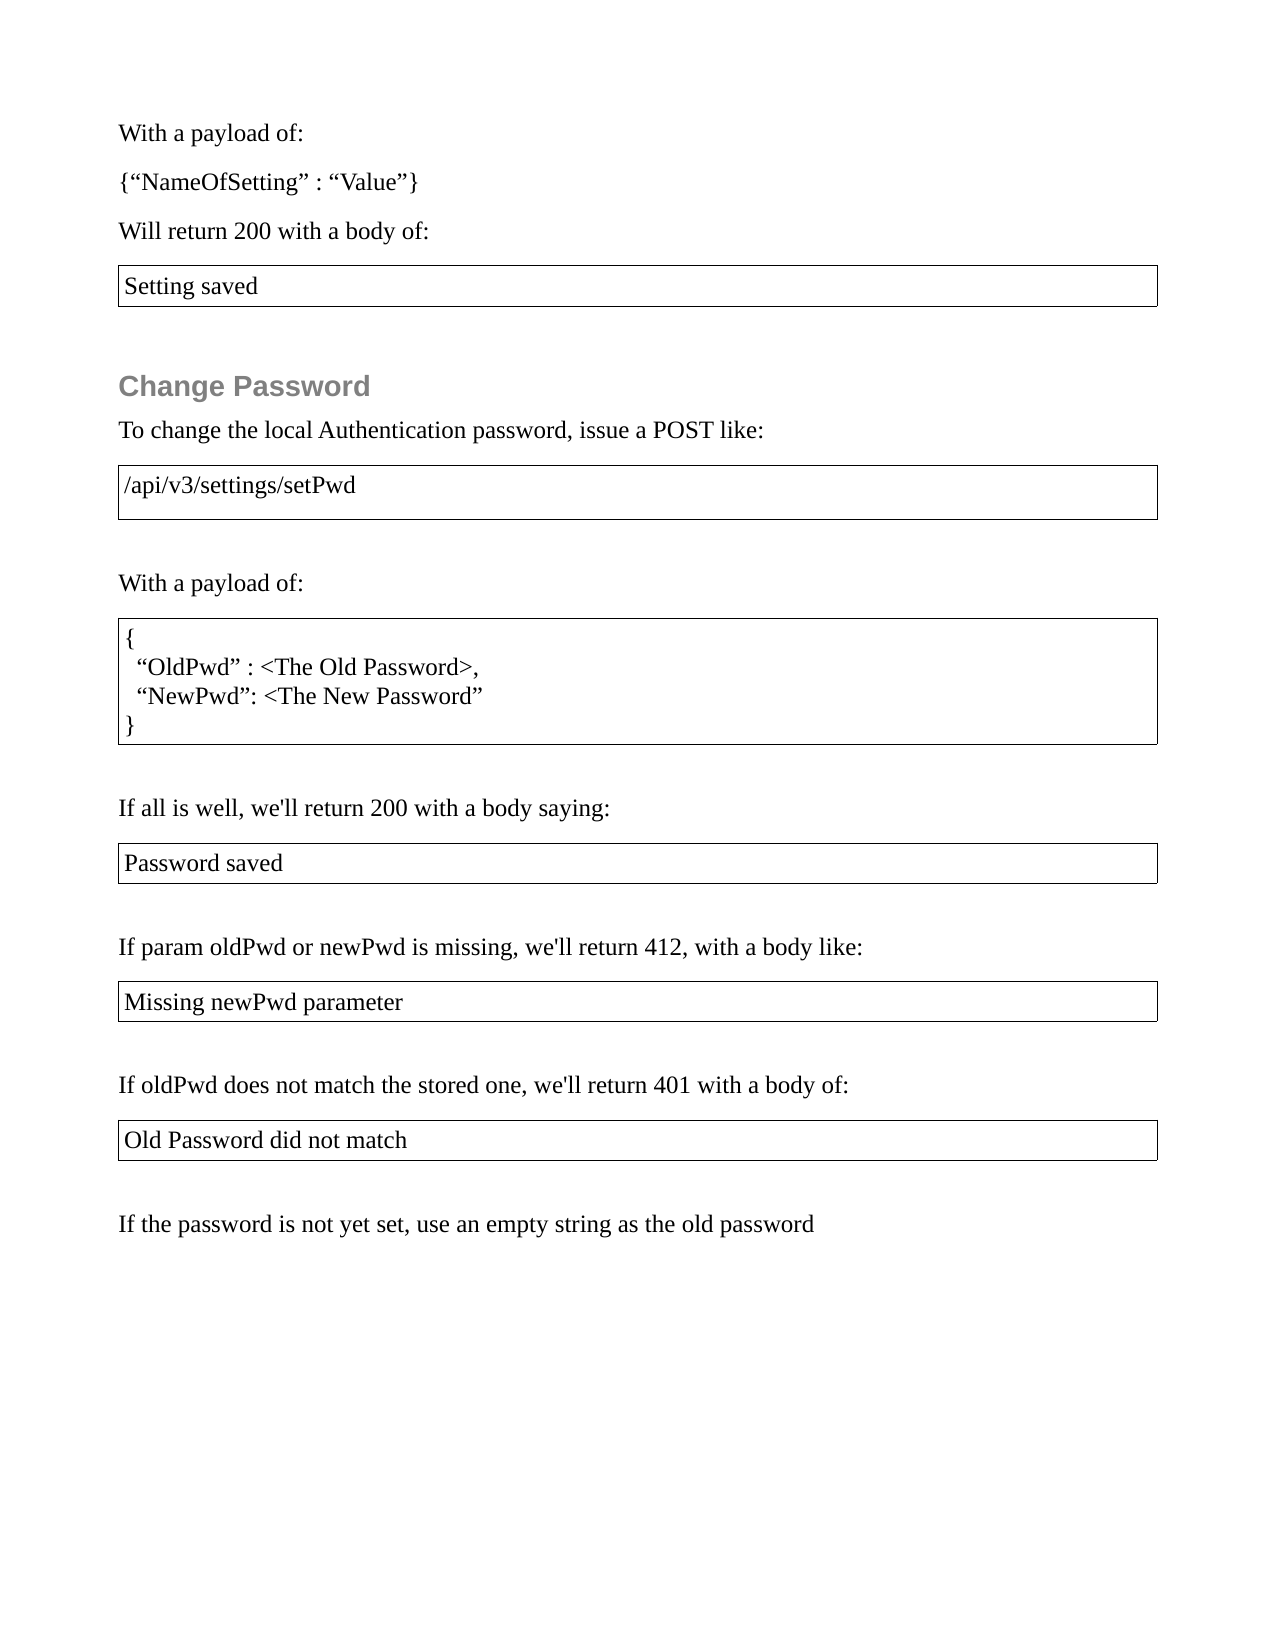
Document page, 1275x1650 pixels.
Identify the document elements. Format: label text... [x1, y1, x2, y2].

table_header { “OldPwd” : <The Old Password>, “NewPwd”: <The New Password” } [119, 619, 1157, 744]
table_header Old Password did not match [119, 1121, 1157, 1160]
table_header /api/v3/settings/setPwd [119, 466, 1157, 519]
table_header Setting saved [119, 266, 1157, 306]
text To change the local Authentication password, issue a POST like: [118, 415, 1157, 444]
text If oldPwd does not match the stored one, we'll return 401 with a body of: [118, 1070, 1157, 1099]
text With a payload of: [118, 118, 1157, 147]
table_header Password saved [119, 844, 1157, 883]
text With a payload of: [118, 568, 1157, 597]
text {“NameOfSetting” : “Value”} [118, 167, 1157, 196]
subtitle Change Password [118, 369, 1157, 403]
text If param oldPwd or newPwd is missing, we'll return 412, with a body like: [118, 932, 1157, 961]
text Will return 200 with a body of: [118, 216, 1157, 245]
text If all is well, we'll return 200 with a body saying: [118, 793, 1157, 822]
table_header Missing newPwd parameter [119, 982, 1157, 1021]
text If the password is not yet set, use an empty string as the old password [118, 1209, 1157, 1238]
